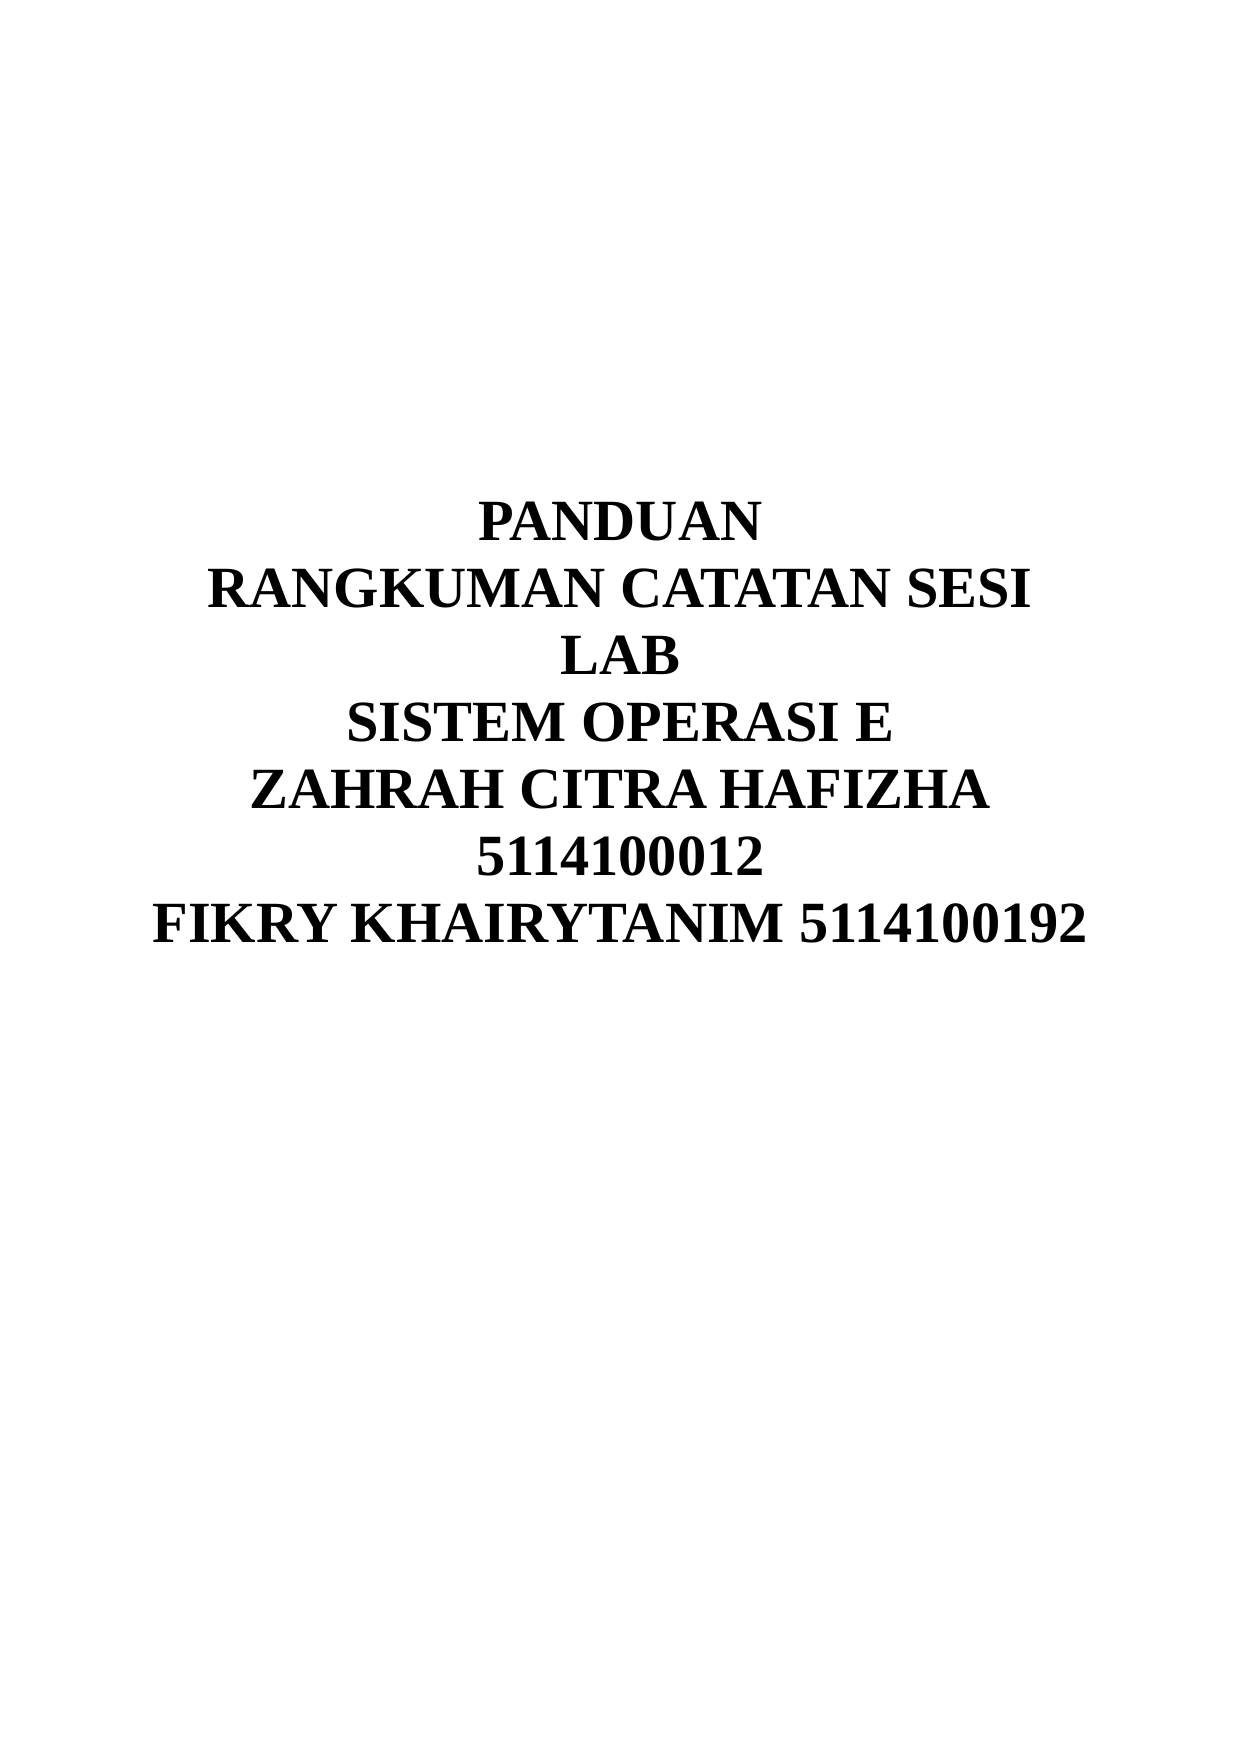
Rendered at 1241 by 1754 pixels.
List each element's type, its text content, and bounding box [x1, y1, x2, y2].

text SISTEM OPERASI E [150, 687, 1090, 754]
text PANDUAN [150, 485, 1090, 552]
text RANGKUMAN CATATAN SESI LAB [150, 552, 1090, 687]
text FIKRY KHAIRYTANIM 5114100192 [150, 888, 1090, 955]
text ZAHRAH CITRA HAFIZHA 5114100012 [150, 754, 1090, 888]
